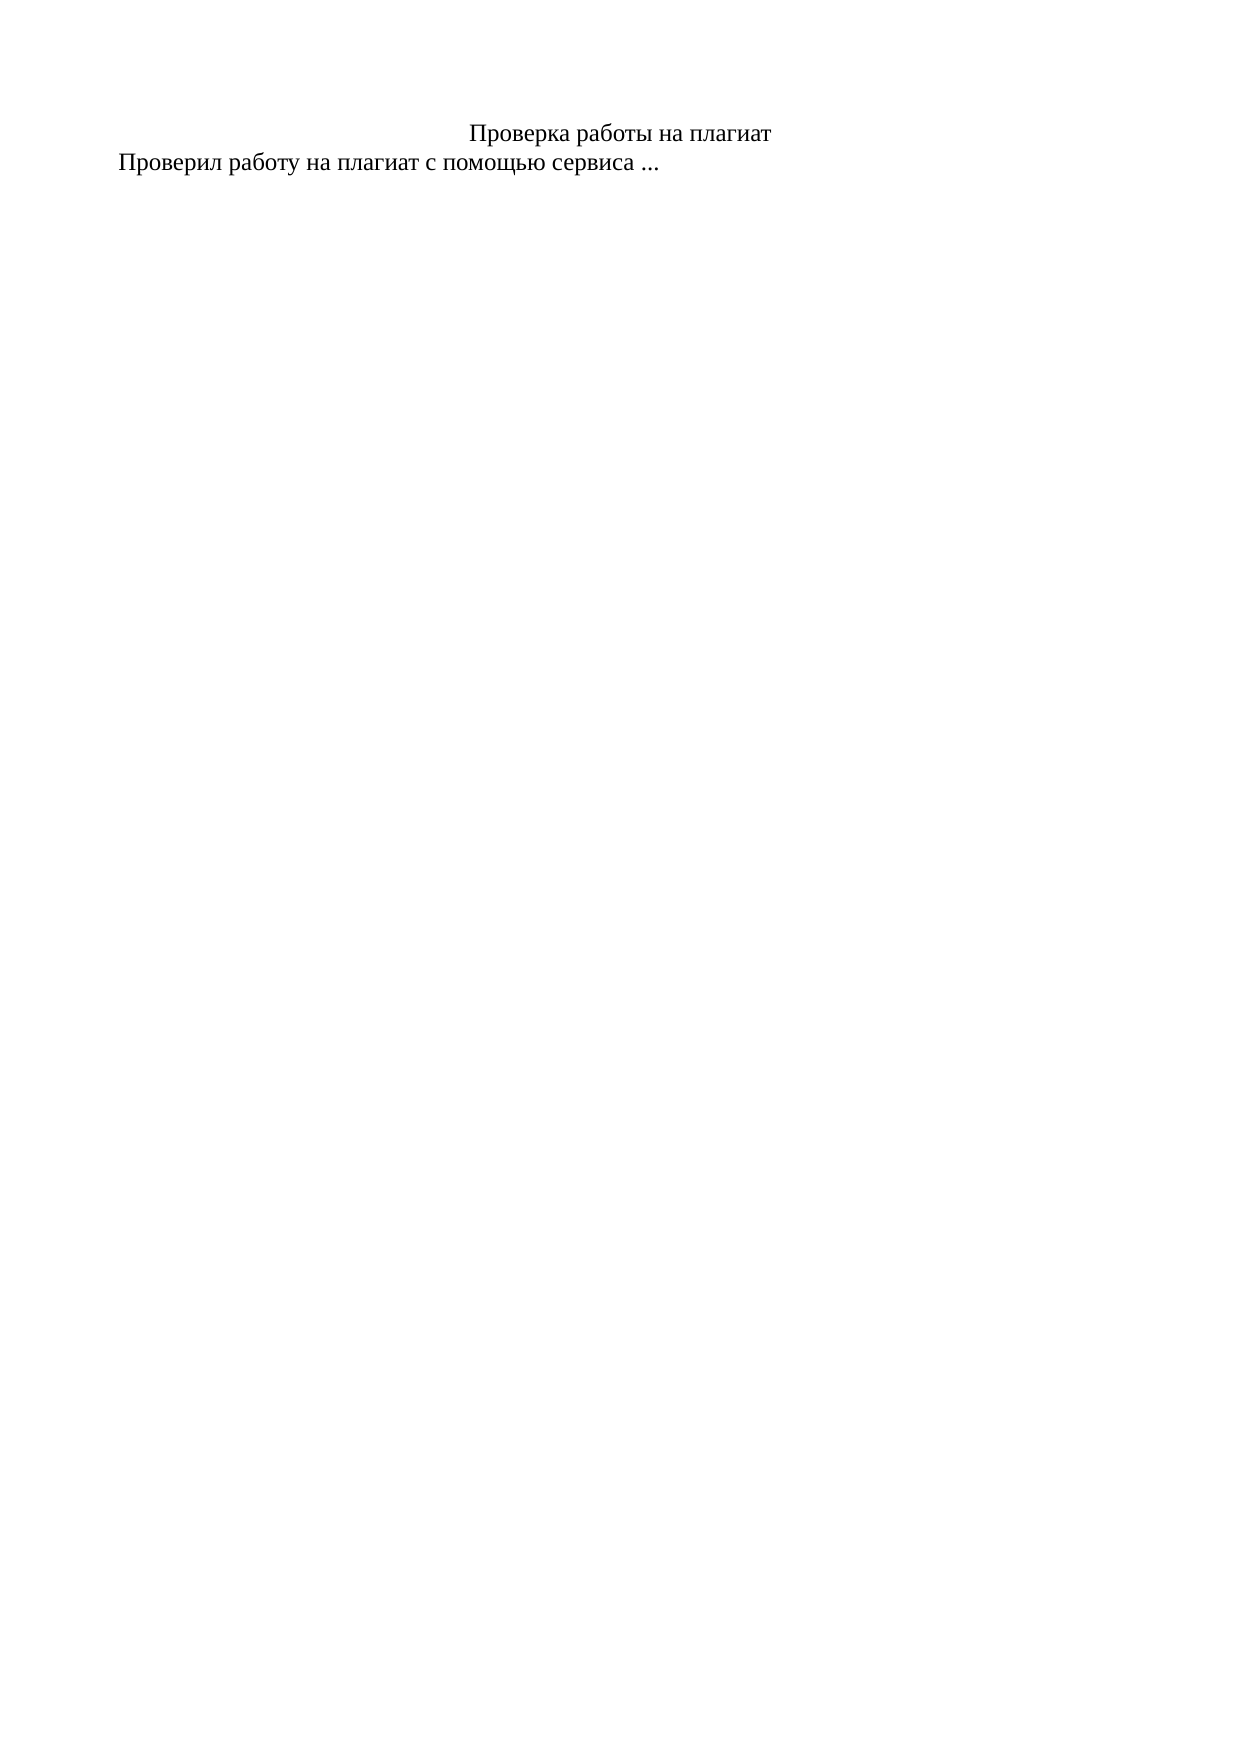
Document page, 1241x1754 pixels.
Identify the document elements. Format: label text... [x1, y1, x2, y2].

text Проверка работы на плагиат [118, 118, 1122, 147]
text Проверил работу на плагиат с помощью сервиса ... [118, 147, 1122, 176]
